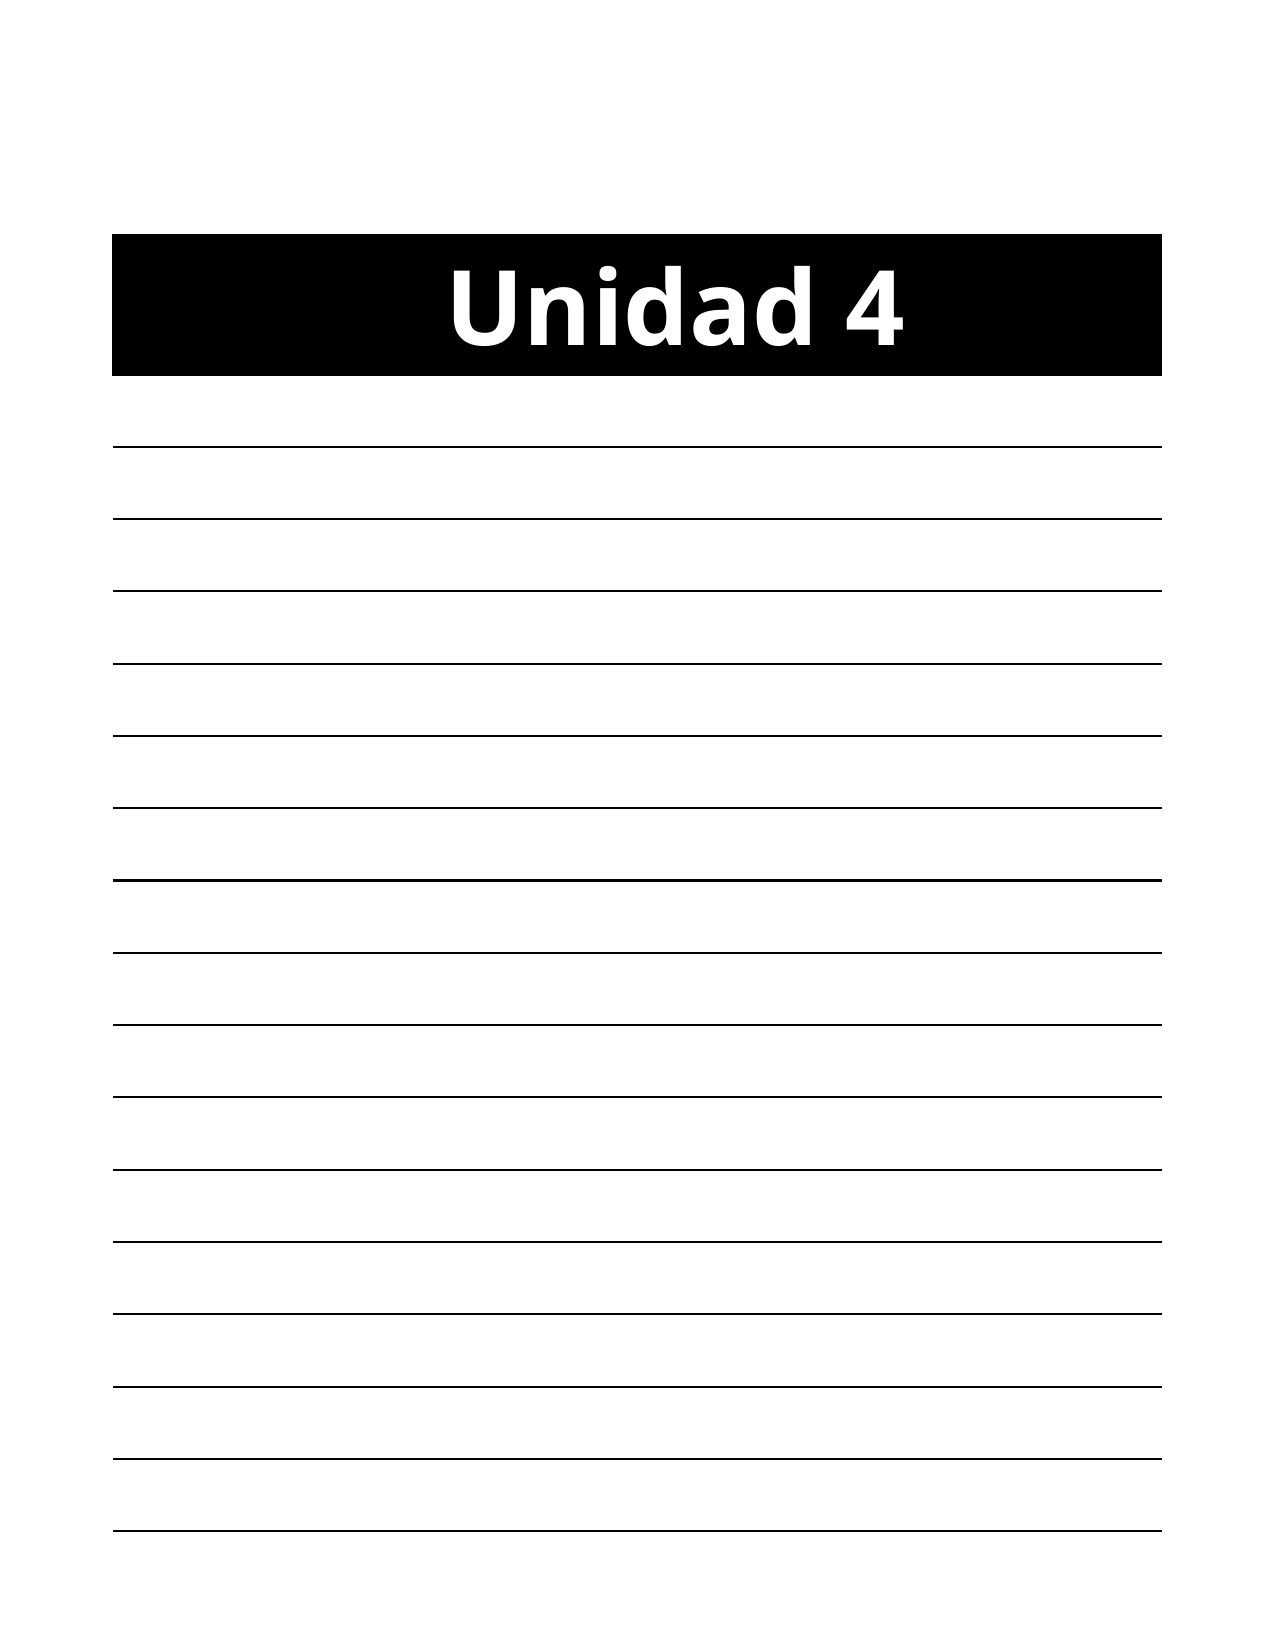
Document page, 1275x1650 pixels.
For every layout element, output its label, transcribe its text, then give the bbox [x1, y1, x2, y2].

table_cell [113, 150, 1159, 209]
subtitle Unidad 4 [112, 234, 1162, 376]
